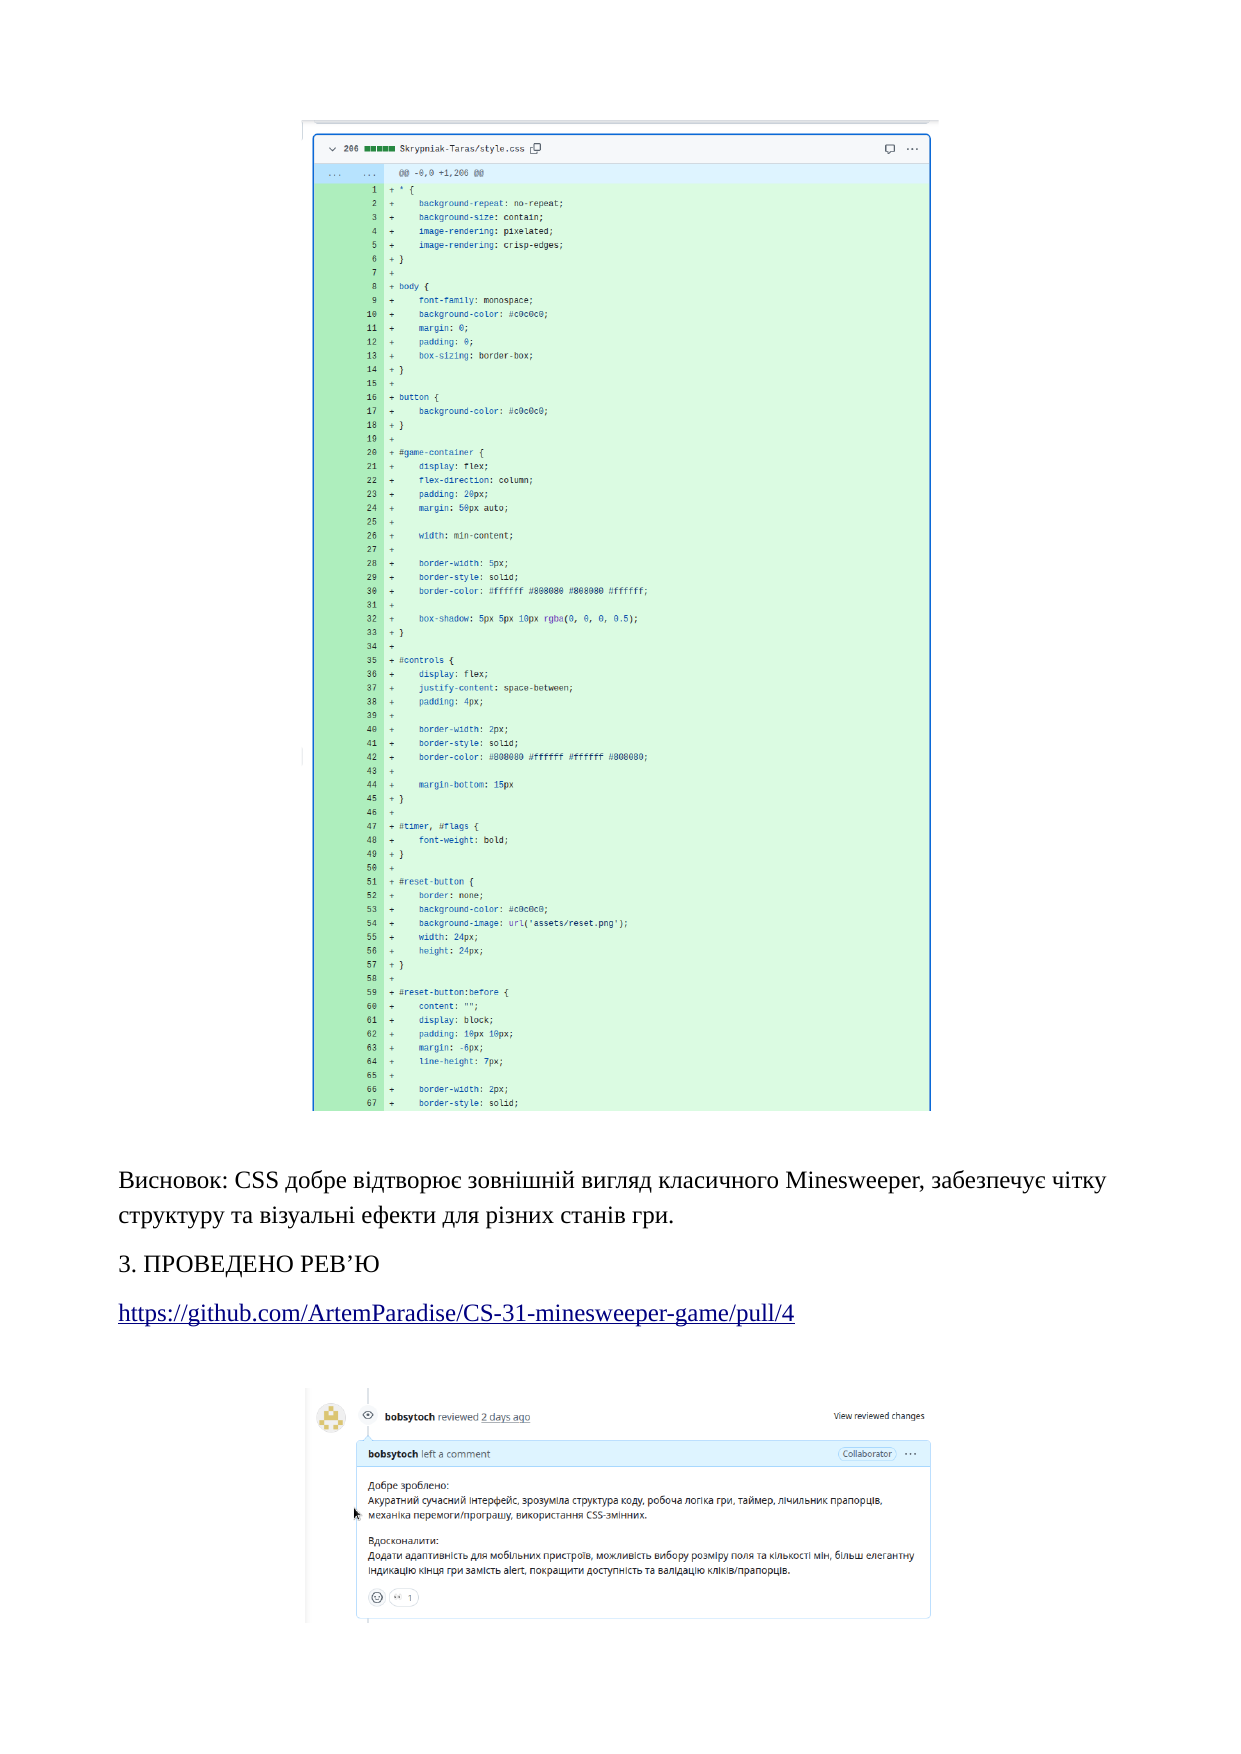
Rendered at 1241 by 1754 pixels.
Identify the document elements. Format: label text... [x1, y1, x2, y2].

picture [305, 1388, 936, 1623]
text https://github.com/ArtemParadise/CS-31-minesweeper-game/pull/4 [118, 1298, 1122, 1327]
text Висновок: CSS добре відтворює зовнішній вигляд класичного Minesweeper, забезпечує чітку структуру та візуальні ефекти для різних станів гри. [118, 1165, 1122, 1228]
text 3. ПРОВЕДЕНО РЕВ’Ю [118, 1249, 1122, 1277]
picture [301, 118, 939, 1111]
